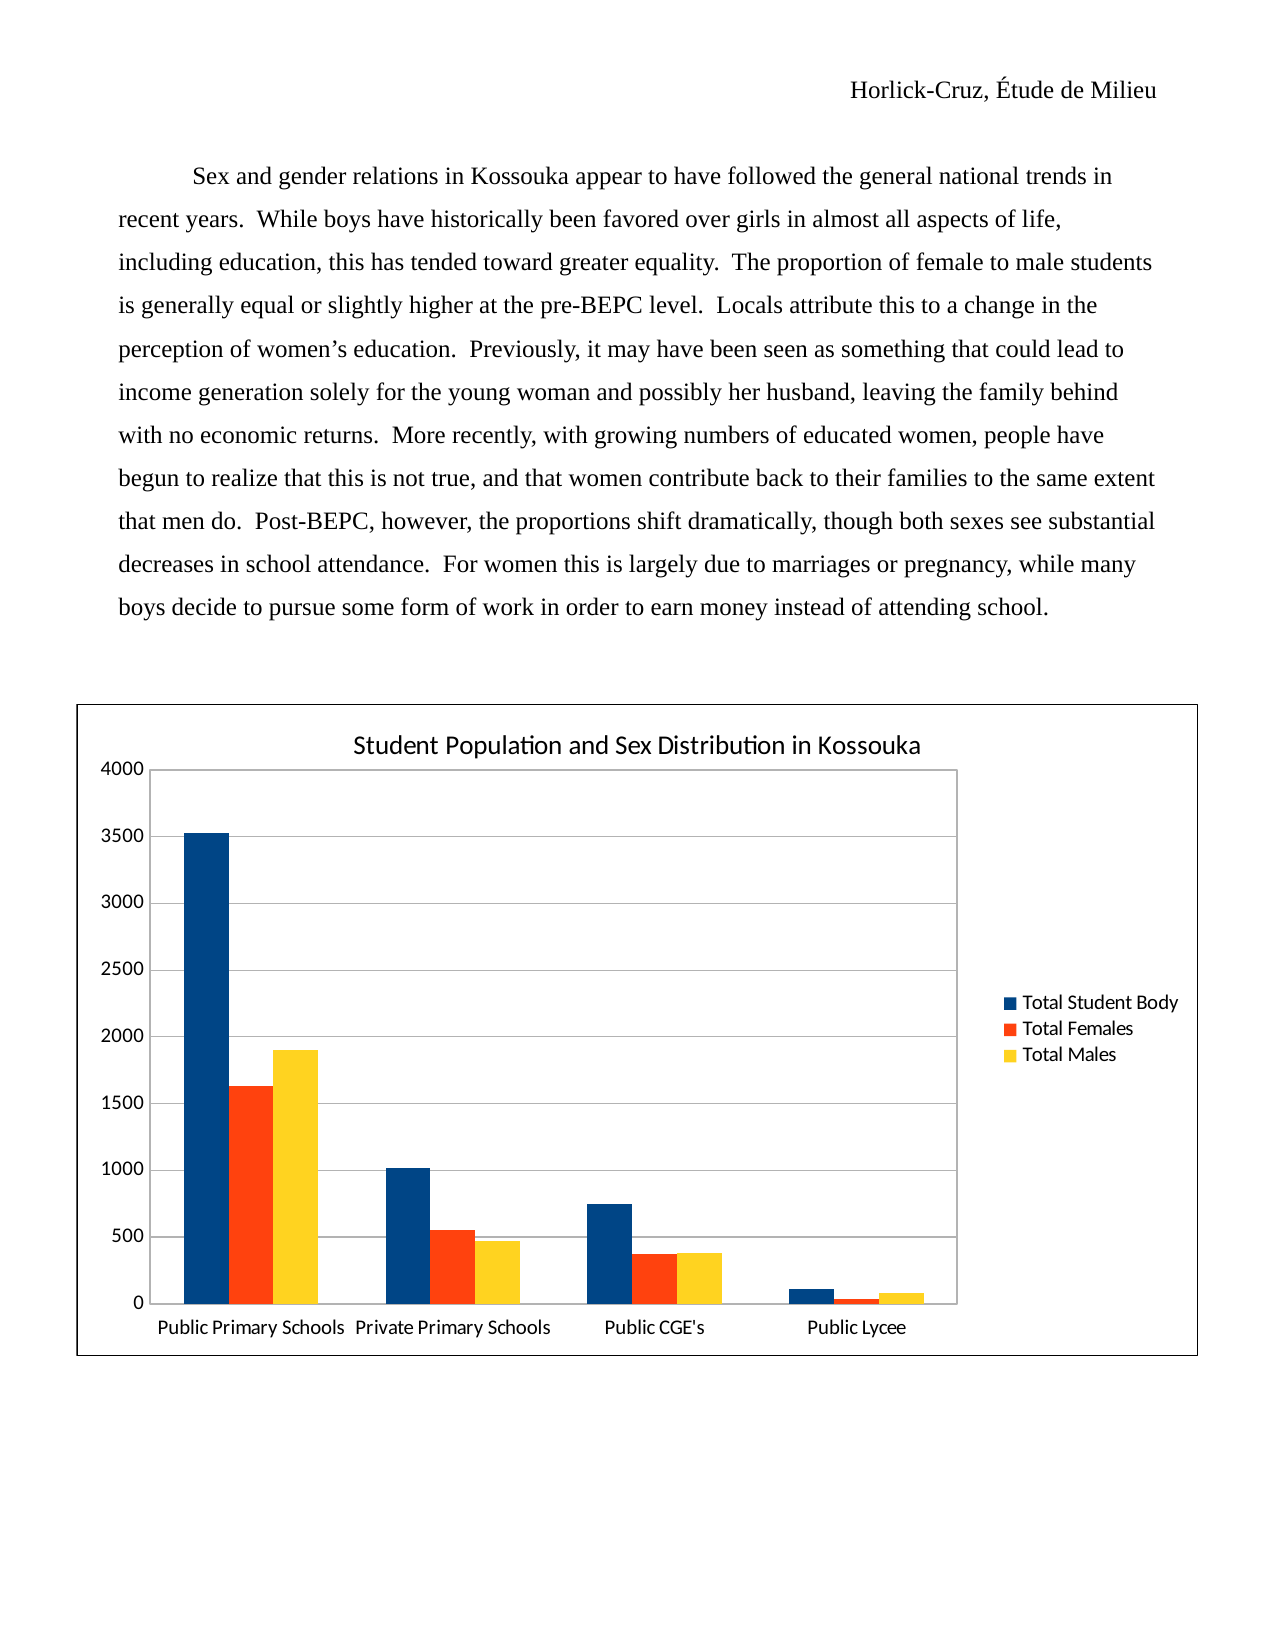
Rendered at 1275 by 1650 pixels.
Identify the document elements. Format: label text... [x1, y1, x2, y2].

text Sex and gender relations in Kossouka appear to have followed the general national trends in recent years. While boys have historically been favored over girls in almost all aspects of life, including education, this has tended toward greater equality. The proportion of female to male students is generally equal or slightly higher at the pre-BEPC level. Locals attribute this to a change in the perception of women’s education. Previously, it may have been seen as something that could lead to income generation solely for the young woman and possibly her husband, leaving the family behind with no economic returns. More recently, with growing numbers of educated women, people have begun to realize that this is not true, and that women contribute back to their families to the same extent that men do. Post-BEPC, however, the proportions shift dramatically, though both sexes see substantial decreases in school attendance. For women this is largely due to marriages or pregnancy, while many boys decide to pursue some form of work in order to earn money instead of attending school. [118, 161, 1157, 621]
